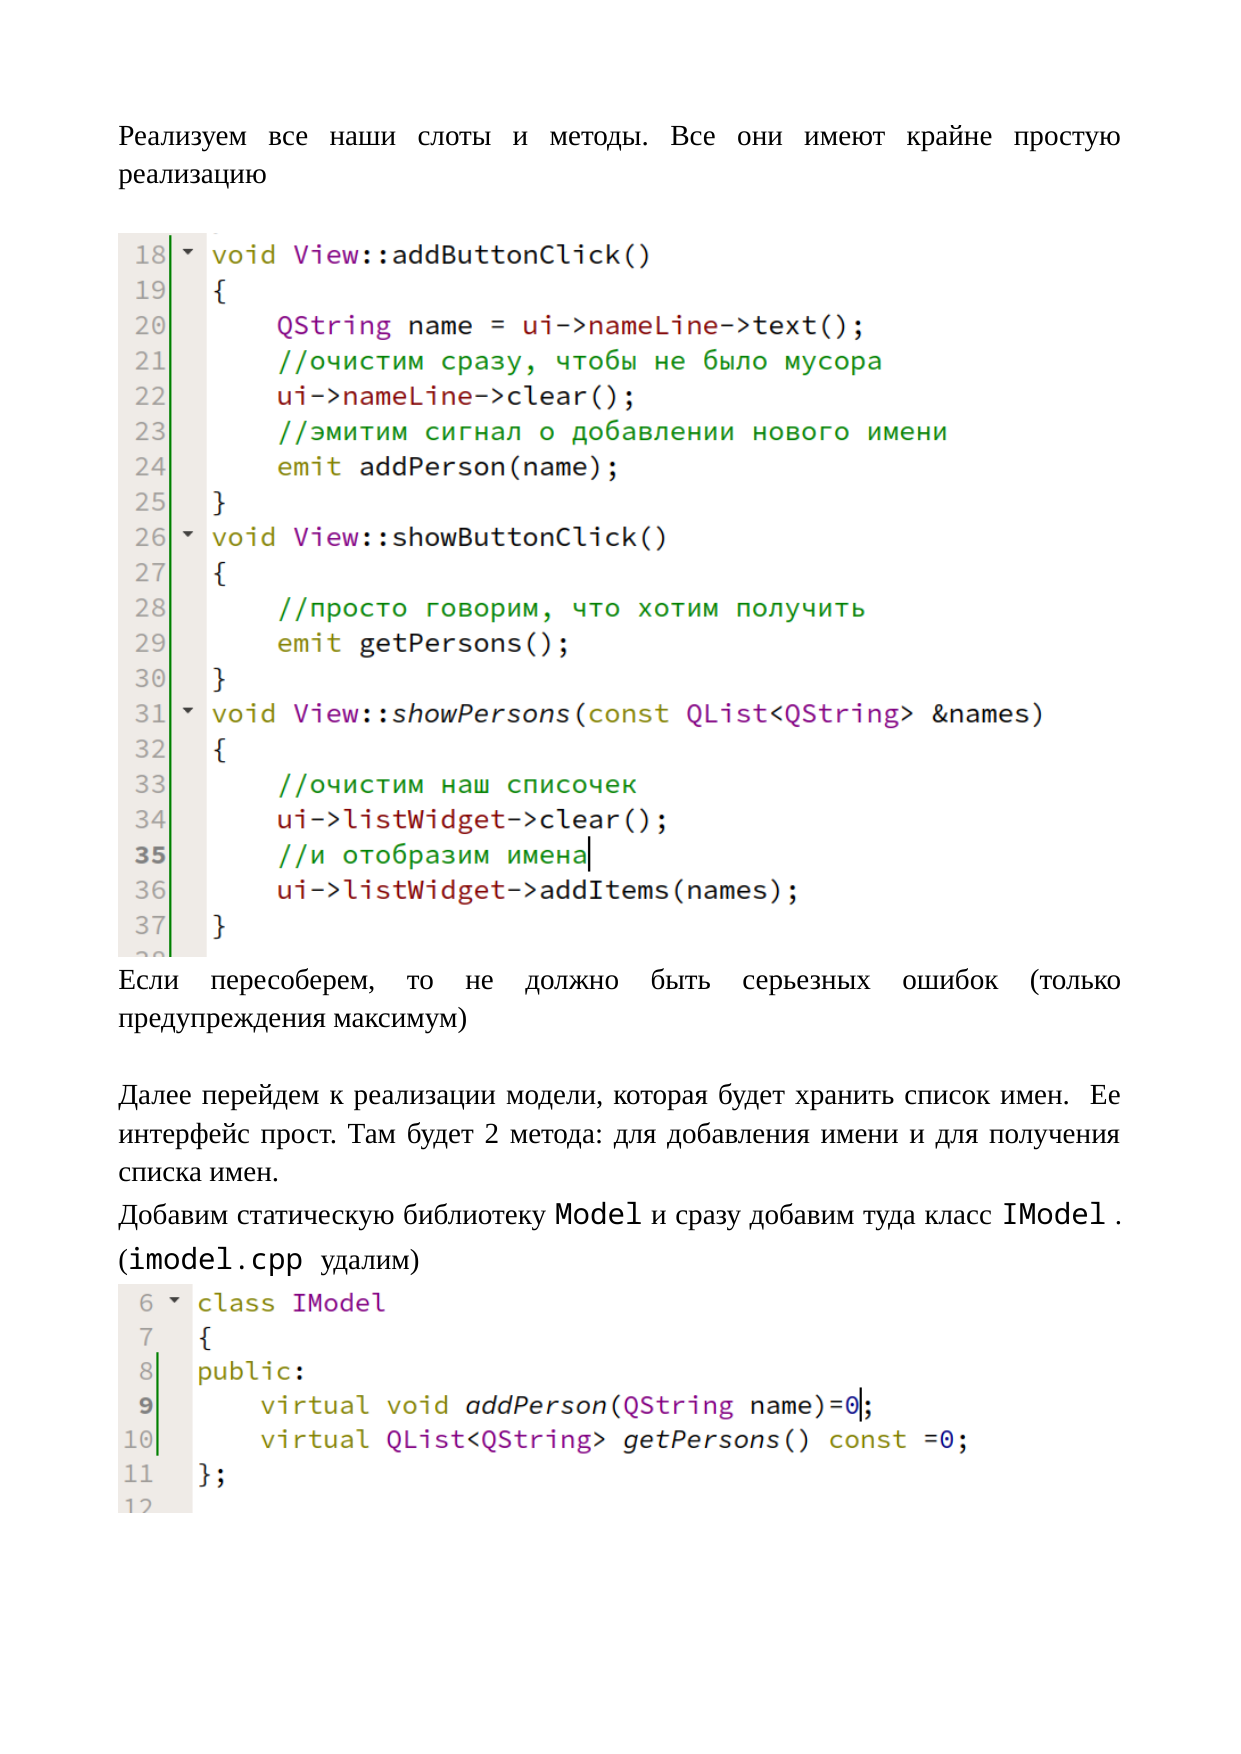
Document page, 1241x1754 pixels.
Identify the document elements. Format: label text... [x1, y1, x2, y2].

text Далее перейдем к реализации модели, которая будет хранить список имен. Ее интерфейс прост. Там будет 2 метода: для добавления имени и для получения списка имен. [118, 1077, 1122, 1188]
picture [118, 1284, 1123, 1513]
text Если пересоберем, то не должно быть серьезных ошибок (только предупреждения максимум) [118, 957, 1122, 1034]
picture [118, 233, 1123, 957]
text Реализуем все наши слоты и методы. Все они имеют крайне простую реализацию [118, 118, 1122, 190]
text Добавим статическую библиотеку Model и сразу добавим туда класс IModel . (imodel.cpp удалим) [118, 1193, 1122, 1278]
